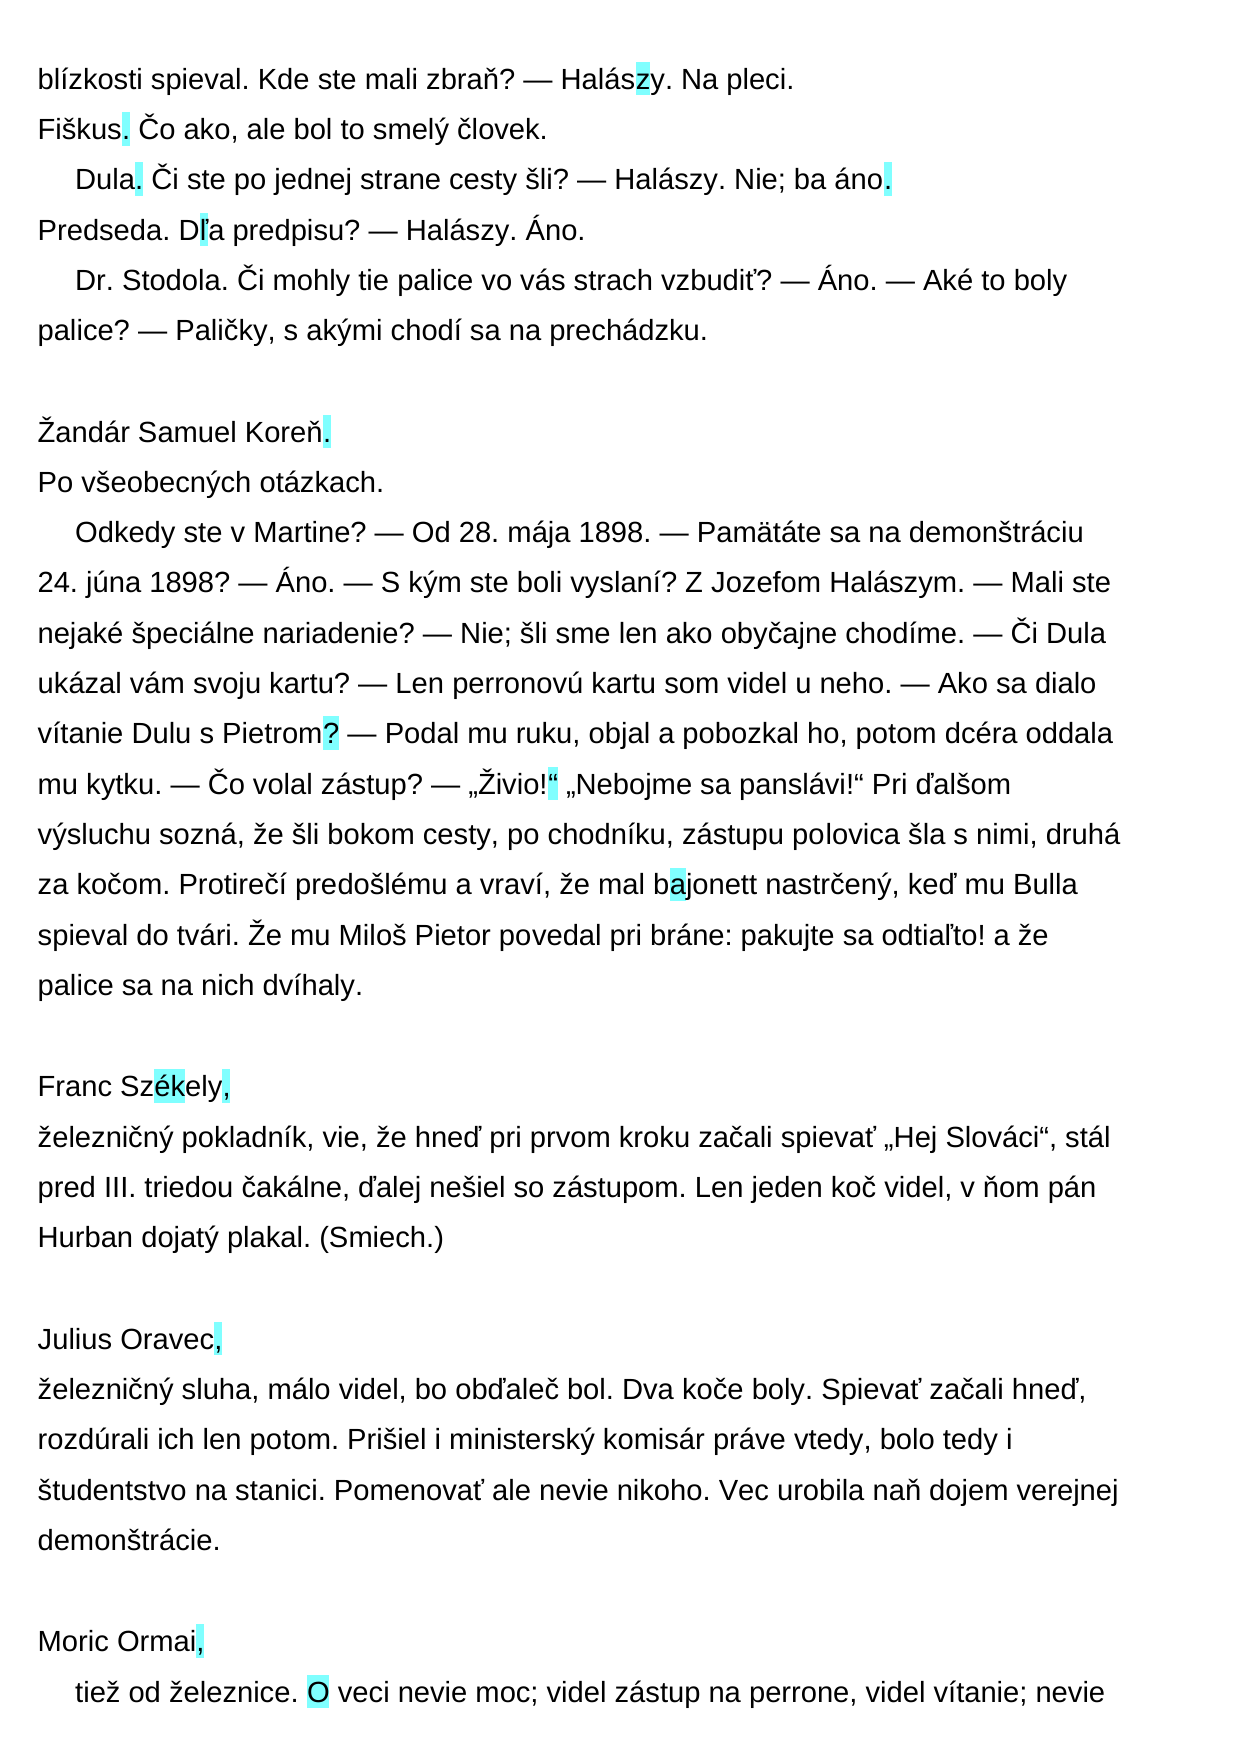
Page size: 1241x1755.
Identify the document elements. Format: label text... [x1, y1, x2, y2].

text Odkedy ste v Martine? — Od 28. mája 1898. — Pamätáte sa na demonštráciu 24. júna 1898? — Áno. — S kým ste boli vyslaní? Z Jozefom Halászym. — Mali ste nejaké špeciálne nariadenie? — Nie; šli sme len ako obyčajne chodíme. — Či Dula ukázal vám svoju kartu? — Len perronovú kartu som videl u neho. — Ako sa dialo vítanie Dulu s Pietrom? — Podal mu ruku, objal a pobozkal ho, potom dcéra oddala mu kytku. — Čo volal zástup? — „Živio!“ „Nebojme sa panslávi!“ Pri ďalšom výsluchu sozná, že šli bokom cesty, po chodníku, zástupu po­lovica šla s nimi, druhá za kočom. Protirečí pre­došlému a vraví, že mal bajonett nastrčený, keď mu Bulla spieval do tvári. Že mu Miloš Pietor po­vedal pri bráne: pakujte sa odtiaľto! a že palice sa na nich dvíhaly. [37, 515, 1130, 1002]
text Dr. Stodola. Či mohly tie palice vo vás strach vzbudiť? — Áno. — Aké to boly palice? — Paličky, s akými chodí sa na prechádzku. [37, 263, 1130, 347]
text železničný pokladník, vie, že hneď pri prvom kroku začali spievať „Hej Slováci“, stál pred III. triedou čakálne, ďalej nešiel so zástupom. Len jeden koč videl, v ňom pán Hurban dojatý plakal. (Smiech.) [37, 1120, 1130, 1254]
text Predseda. Dľa predpisu? — Halászy. Áno. [37, 213, 1130, 246]
text železničný sluha, málo videl, bo obďaleč bol. Dva koče boly. Spievať začali hneď, rozdúrali ich len po­tom. Prišiel i ministerský komisár práve vtedy, bolo tedy i študentstvo na stanici. Pomenovať ale nevie nikoho. Vec urobila naň dojem verejnej demonštrácie. [37, 1372, 1130, 1556]
text Moric Ormai, [37, 1624, 1130, 1658]
text Dula. Či ste po jednej strane cesty šli? — Halászy. Nie; ba áno. [37, 162, 1130, 196]
text Po všeobecných otázkach. [37, 465, 1130, 498]
text blízkosti spieval. Kde ste mali zbraň? — Halászy. Na pleci. [37, 62, 1130, 95]
text Fiškus. Čo ako, ale bol to smelý človek. [37, 112, 1130, 146]
text Julius Oravec, [37, 1322, 1130, 1355]
text Franc Székely, [37, 1069, 1130, 1103]
text tiež od železnice. O veci nevie moc; videl zástup na perrone, videl vítanie; nevie [37, 1674, 1130, 1708]
text Žandár Samuel Koreň. [37, 414, 1130, 448]
